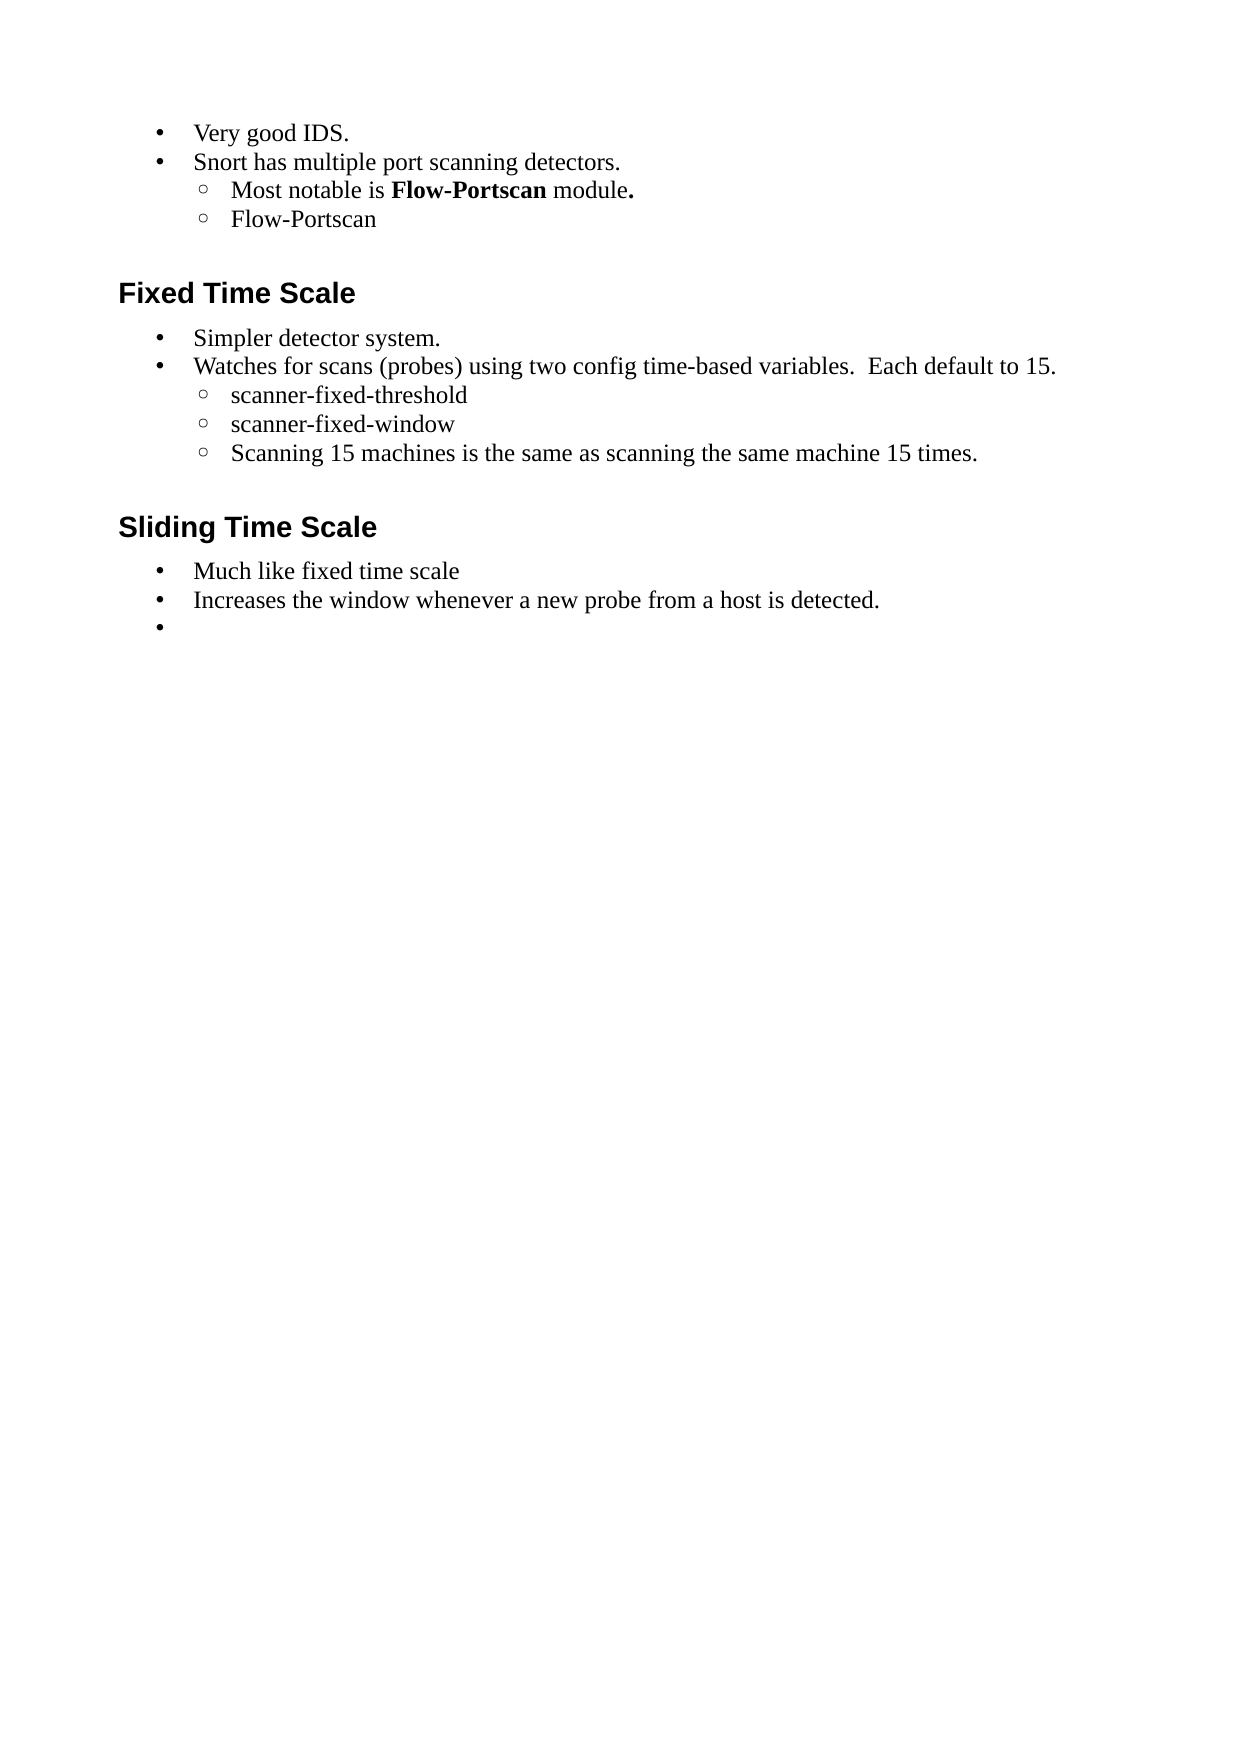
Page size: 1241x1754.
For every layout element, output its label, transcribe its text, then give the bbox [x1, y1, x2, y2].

list Increases the window whenever a new probe from a host is detected. [156, 585, 1122, 613]
subtitle Sliding Time Scale [118, 510, 1122, 543]
list Scanning 15 machines is the same as scanning the same machine 15 times. [193, 438, 1122, 466]
list scanner-fixed-threshold [193, 380, 1122, 409]
list Much like fixed time scale [156, 556, 1122, 585]
subtitle Fixed Time Scale [118, 276, 1122, 310]
list Watches for scans (probes) using two config time-based variables. Each default to 15. [156, 351, 1122, 380]
list Snort has multiple port scanning detectors. [156, 147, 1122, 176]
list Flow-Portscan [193, 204, 1122, 233]
list Very good IDS. [156, 118, 1122, 147]
list scanner-fixed-window [193, 409, 1122, 438]
list Simpler detector system. [156, 323, 1122, 351]
list Most notable is Flow-Portscan module. [193, 176, 1122, 204]
